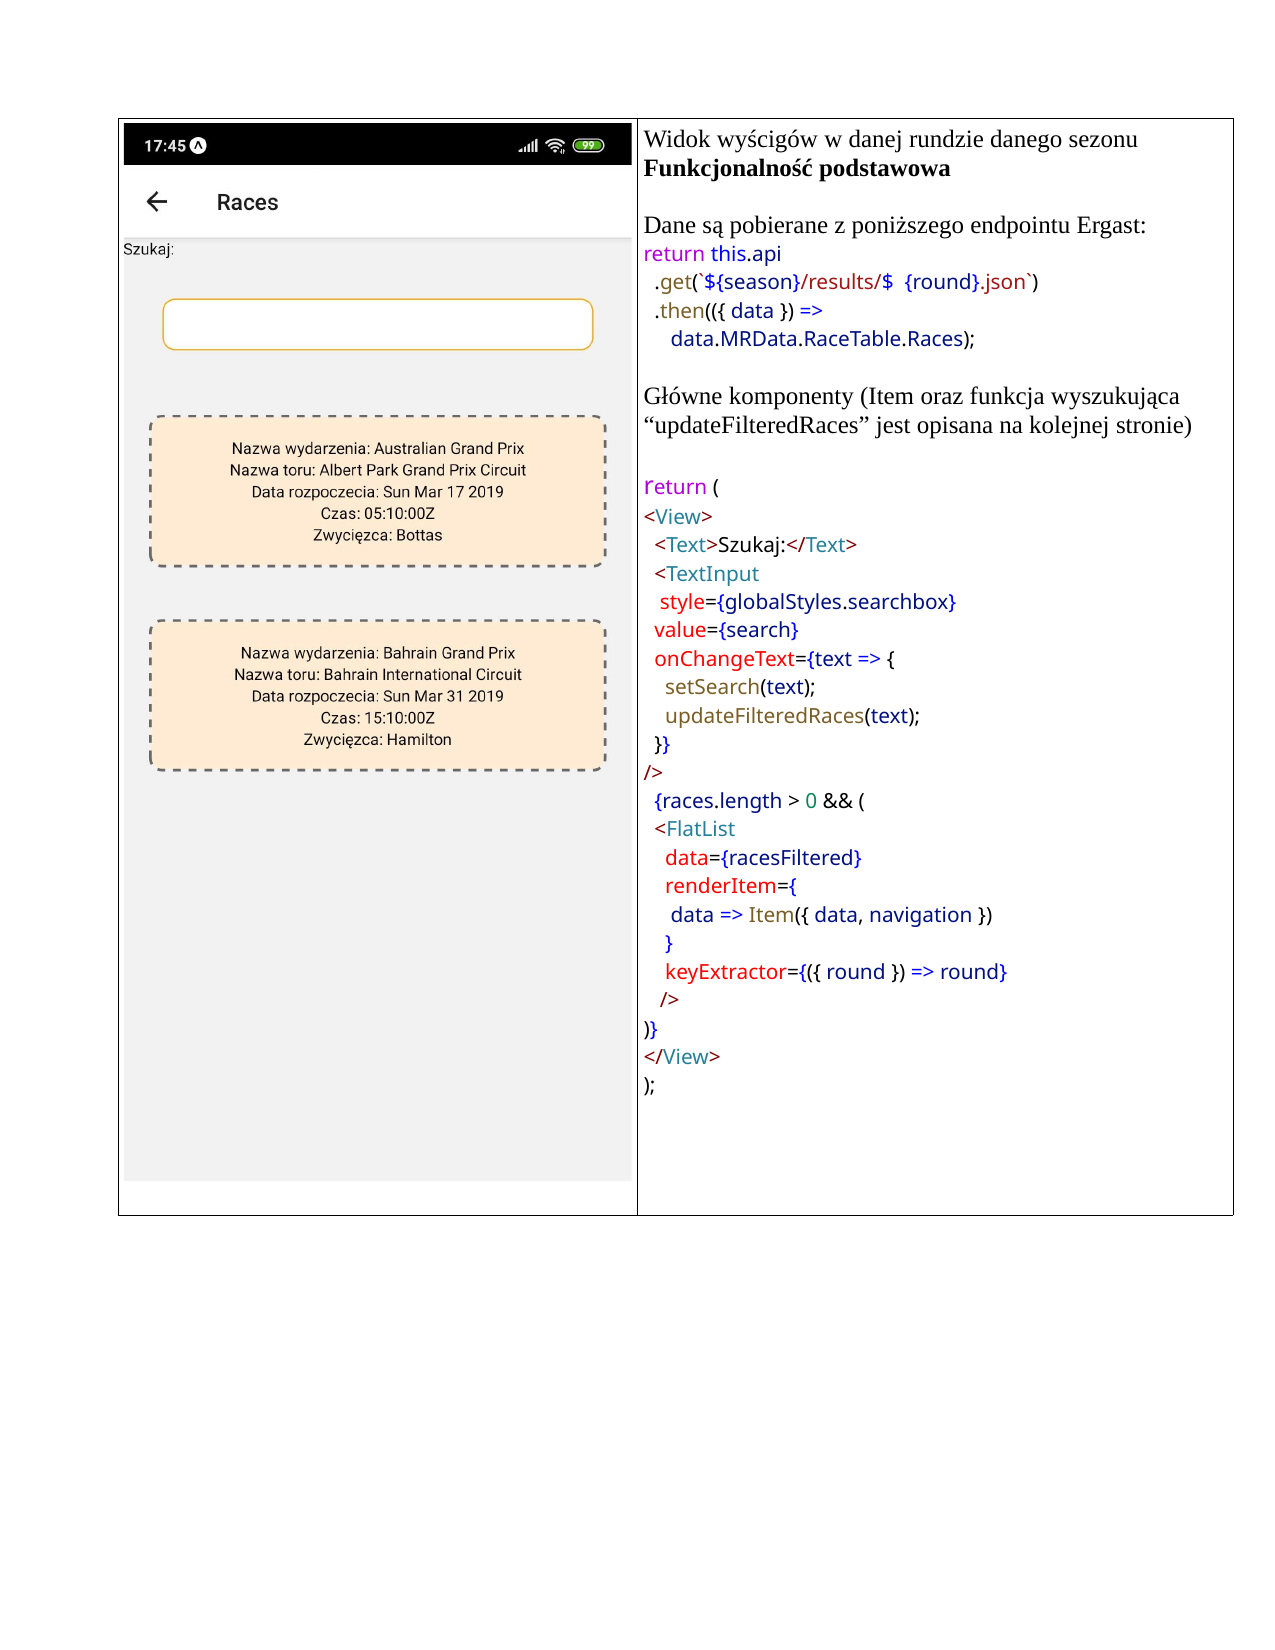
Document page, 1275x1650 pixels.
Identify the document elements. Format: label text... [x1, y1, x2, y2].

picture [123, 123, 632, 1181]
table_header [119, 119, 637, 1215]
table_header Widok wyścigów w danej rundzie danego sezonu Funkcjonalność podstawowa Dane są pobierane z poniższego endpointu Ergast: return this.api .get(`${season}/results/$ {round}.json`) .then(({ data }) => data.MRData.RaceTable.Races); Główne komponenty (Item oraz funkcja wyszukująca “updateFilteredRaces” jest opisana na kolejnej stronie) return ( <View> <Text>Szukaj:</Text> <TextInput style={globalStyles.searchbox} value={search} onChangeText={text => { setSearch(text); updateFilteredRaces(text); }} /> {races.length > 0 && ( <FlatList data={racesFiltered} renderItem={ data => Item({ data, navigation }) } keyExtractor={({ round }) => round} /> )} </View> ); [638, 119, 1233, 1215]
